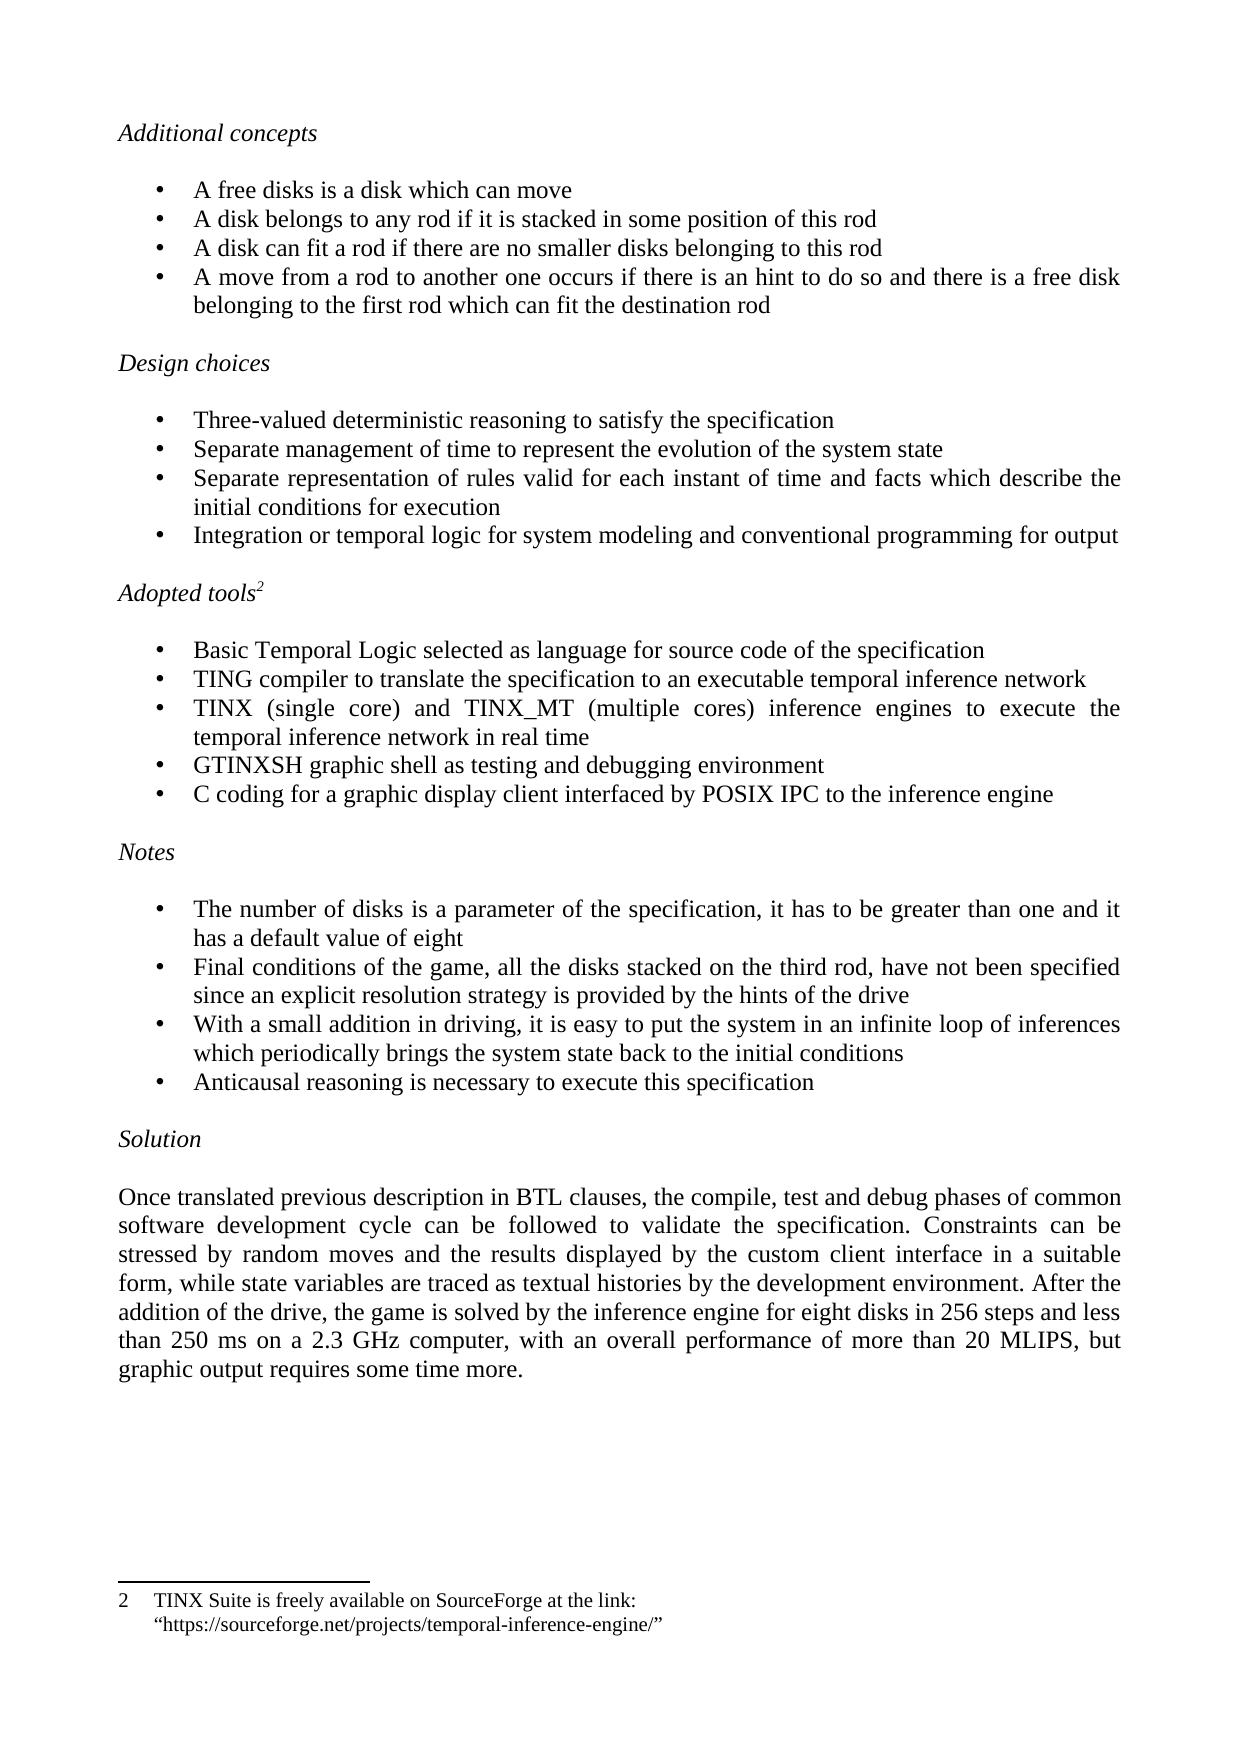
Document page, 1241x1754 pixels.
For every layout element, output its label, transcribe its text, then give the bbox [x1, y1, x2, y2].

list The number of disks is a parameter of the specification, it has to be greater than one and it has a default value of eight [156, 894, 1122, 952]
list TING compiler to translate the specification to an executable temporal inference network [156, 664, 1122, 693]
list Separate representation of rules valid for each instant of time and facts which describe the initial conditions for execution [156, 463, 1122, 521]
list A disk belongs to any rod if it is stacked in some position of this rod [156, 204, 1122, 233]
list Separate management of time to represent the evolution of the system state [156, 434, 1122, 463]
list A free disks is a disk which can move [156, 176, 1122, 204]
list With a small addition in driving, it is easy to put the system in an infinite loop of inferences which periodically brings the system state back to the initial conditions [156, 1009, 1122, 1067]
text TINX Suite is freely available on SourceForge at the link: “https://sourceforge.net/projects/temporal-inference-engine/” [118, 1588, 1122, 1636]
list Three-valued deterministic reasoning to satisfy the specification [156, 406, 1122, 434]
text Solution [118, 1124, 1122, 1153]
text Adopted tools [118, 578, 1122, 607]
text Design choices [118, 348, 1122, 377]
text Once translated previous description in BTL clauses, the compile, test and debug phases of common software development cycle can be followed to validate the specification. Constraints can be stressed by random moves and the results displayed by the custom client interface in a suitable form, while state variables are traced as textual histories by the development environment. After the addition of the drive, the game is solved by the inference engine for eight disks in 256 steps and less than 250 ms on a 2.3 GHz computer, with an overall performance of more than 20 MLIPS, but graphic output requires some time more. [118, 1182, 1122, 1383]
list A disk can fit a rod if there are no smaller disks belonging to this rod [156, 233, 1122, 262]
list Integration or temporal logic for system modeling and conventional programming for output [156, 521, 1122, 549]
list Anticausal reasoning is necessary to execute this specification [156, 1067, 1122, 1096]
list GTINXSH graphic shell as testing and debugging environment [156, 751, 1122, 779]
list Final conditions of the game, all the disks stacked on the third rod, have not been specified since an explicit resolution strategy is provided by the hints of the drive [156, 952, 1122, 1009]
text Notes [118, 837, 1122, 866]
list Basic Temporal Logic selected as language for source code of the specification [156, 636, 1122, 664]
list A move from a rod to another one occurs if there is an hint to do so and there is a free disk belonging to the first rod which can fit the destination rod [156, 262, 1122, 319]
text Additional concepts [118, 118, 1122, 147]
list C coding for a graphic display client interfaced by POSIX IPC to the inference engine [156, 779, 1122, 808]
list TINX (single core) and TINX_MT (multiple cores) inference engines to execute the temporal inference network in real time [156, 693, 1122, 751]
